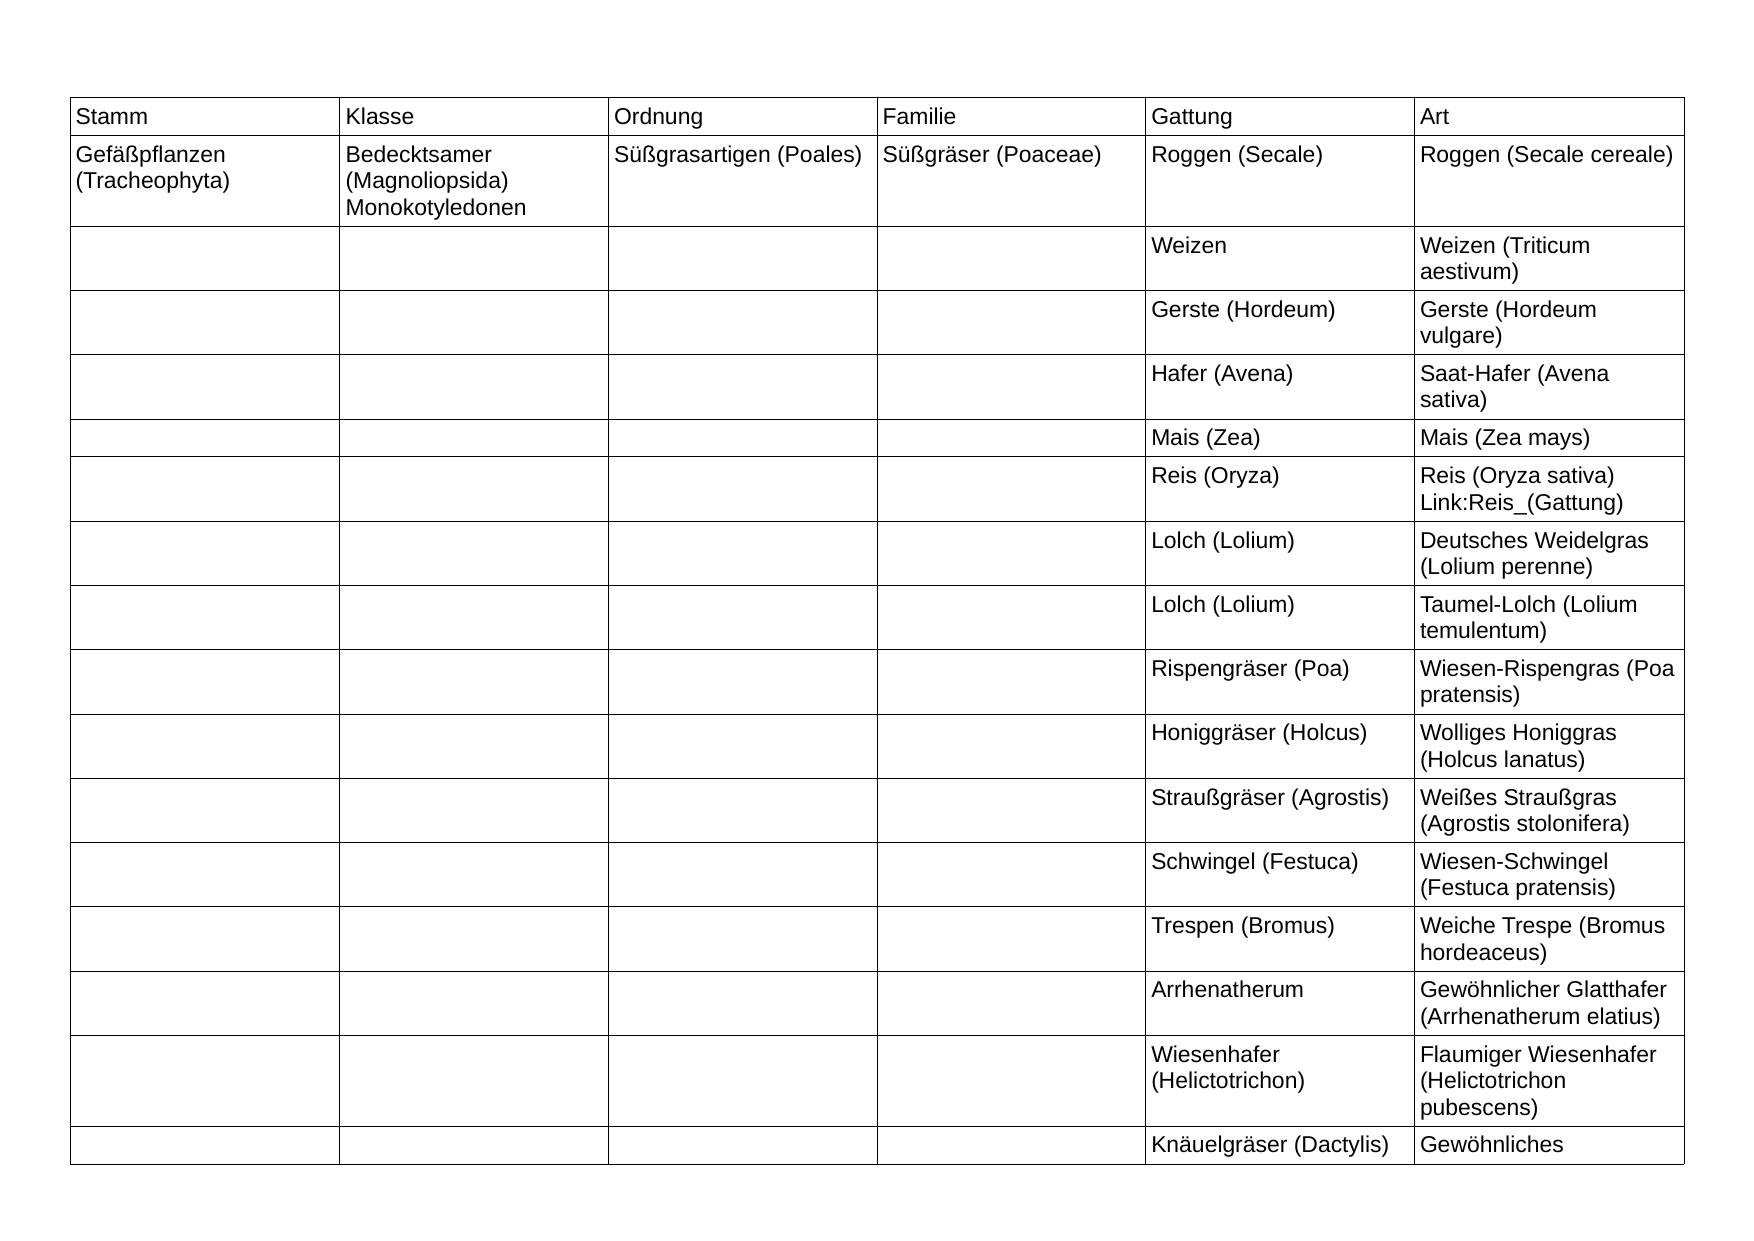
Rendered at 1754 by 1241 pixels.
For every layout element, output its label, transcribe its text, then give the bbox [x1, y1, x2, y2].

table_cell [340, 843, 608, 906]
table_cell Weizen (Triticum aestivum) [1415, 227, 1684, 290]
table_cell [609, 972, 877, 1035]
table_cell [71, 355, 339, 418]
table_cell [71, 586, 339, 649]
table_cell [340, 420, 608, 456]
table_cell Wiesen-Rispengras (Poa pratensis) [1415, 650, 1684, 713]
table_cell [878, 457, 1145, 521]
table_cell [340, 355, 608, 418]
table_header Gattung [1146, 98, 1414, 135]
table_cell [71, 522, 339, 585]
table_cell [340, 291, 608, 354]
table_cell [609, 355, 877, 418]
table_cell [609, 291, 877, 354]
table_cell Bedecktsamer (Magnoliopsida) Monokotyledonen [340, 136, 608, 226]
table_cell Süßgräser (Poaceae) [878, 136, 1145, 226]
table_cell [340, 779, 608, 842]
table_cell Süßgrasartigen (Poales) [609, 136, 877, 226]
table_cell [609, 907, 877, 971]
table_cell Mais (Zea mays) [1415, 420, 1684, 456]
table_header Stamm [71, 98, 339, 135]
table_cell Arrhenatherum [1146, 972, 1414, 1035]
table_cell [340, 715, 608, 778]
table_cell Roggen (Secale) [1146, 136, 1414, 226]
table_cell Trespen (Bromus) [1146, 907, 1414, 971]
table_cell [609, 227, 877, 290]
table_cell Weißes Straußgras (Agrostis stolonifera) [1415, 779, 1684, 842]
table_cell [71, 650, 339, 713]
table_cell Weiche Trespe (Bromus hordeaceus) [1415, 907, 1684, 971]
table_cell Gefäßpflanzen (Tracheophyta) [71, 136, 339, 226]
table_cell [71, 715, 339, 778]
table_cell Mais (Zea) [1146, 420, 1414, 456]
table_cell [609, 1127, 877, 1163]
table_cell [340, 972, 608, 1035]
table_cell [340, 586, 608, 649]
table_cell [609, 1036, 877, 1126]
table_cell Knäuelgräser (Dactylis) [1146, 1127, 1414, 1163]
table_cell Honiggräser (Holcus) [1146, 715, 1414, 778]
table_cell Gewöhnliches [1415, 1127, 1684, 1163]
table_cell [609, 650, 877, 713]
table_cell [878, 1127, 1145, 1163]
table_cell [71, 291, 339, 354]
table_cell [71, 227, 339, 290]
table_cell [71, 907, 339, 971]
table_cell [340, 522, 608, 585]
table_cell Deutsches Weidelgras (Lolium perenne) [1415, 522, 1684, 585]
table_cell Hafer (Avena) [1146, 355, 1414, 418]
table_header Familie [878, 98, 1145, 135]
table_cell [71, 420, 339, 456]
table_cell Straußgräser (Agrostis) [1146, 779, 1414, 842]
table_cell Lolch (Lolium) [1146, 586, 1414, 649]
table_cell [878, 522, 1145, 585]
table_cell Flaumiger Wiesenhafer (Helictotrichon pubescens) [1415, 1036, 1684, 1126]
table_cell Weizen [1146, 227, 1414, 290]
table_cell [609, 779, 877, 842]
table_cell Schwingel (Festuca) [1146, 843, 1414, 906]
table_header Klasse [340, 98, 608, 135]
table_cell Reis (Oryza) [1146, 457, 1414, 521]
table_cell [71, 843, 339, 906]
table_cell [609, 457, 877, 521]
table_header Ordnung [609, 98, 877, 135]
table_cell Reis (Oryza sativa) Link:Reis_(Gattung) [1415, 457, 1684, 521]
table_cell Wolliges Honiggras (Holcus lanatus) [1415, 715, 1684, 778]
table_cell [340, 1127, 608, 1163]
table_cell [71, 457, 339, 521]
table_cell [609, 843, 877, 906]
table_cell [878, 420, 1145, 456]
table_cell Wiesenhafer (Helictotrichon) [1146, 1036, 1414, 1126]
table_cell [340, 650, 608, 713]
table_cell [71, 1127, 339, 1163]
table_cell Gerste (Hordeum vulgare) [1415, 291, 1684, 354]
table_cell [878, 779, 1145, 842]
table_cell Rispengräser (Poa) [1146, 650, 1414, 713]
table_cell [878, 291, 1145, 354]
table_cell [878, 972, 1145, 1035]
table_cell [878, 227, 1145, 290]
table_cell Taumel-Lolch (Lolium temulentum) [1415, 586, 1684, 649]
table_cell Roggen (Secale cereale) [1415, 136, 1684, 226]
table_cell Gerste (Hordeum) [1146, 291, 1414, 354]
table_cell [878, 586, 1145, 649]
table_cell [878, 355, 1145, 418]
table_cell [878, 843, 1145, 906]
table_cell [609, 420, 877, 456]
table_cell [71, 1036, 339, 1126]
table_cell [71, 972, 339, 1035]
table_cell [340, 1036, 608, 1126]
table_cell [878, 715, 1145, 778]
table_cell [878, 907, 1145, 971]
table_cell [340, 907, 608, 971]
table_cell Wiesen-Schwingel (Festuca pratensis) [1415, 843, 1684, 906]
table_cell [340, 457, 608, 521]
table_cell Saat-Hafer (Avena sativa) [1415, 355, 1684, 418]
table_cell Gewöhnlicher Glatthafer (Arrhenatherum elatius) [1415, 972, 1684, 1035]
table_header Art [1415, 98, 1684, 135]
table_cell [71, 779, 339, 842]
table_cell [609, 522, 877, 585]
table_cell [340, 227, 608, 290]
table_cell [878, 1036, 1145, 1126]
table_cell [609, 586, 877, 649]
table_cell Lolch (Lolium) [1146, 522, 1414, 585]
table_cell [609, 715, 877, 778]
table_cell [878, 650, 1145, 713]
